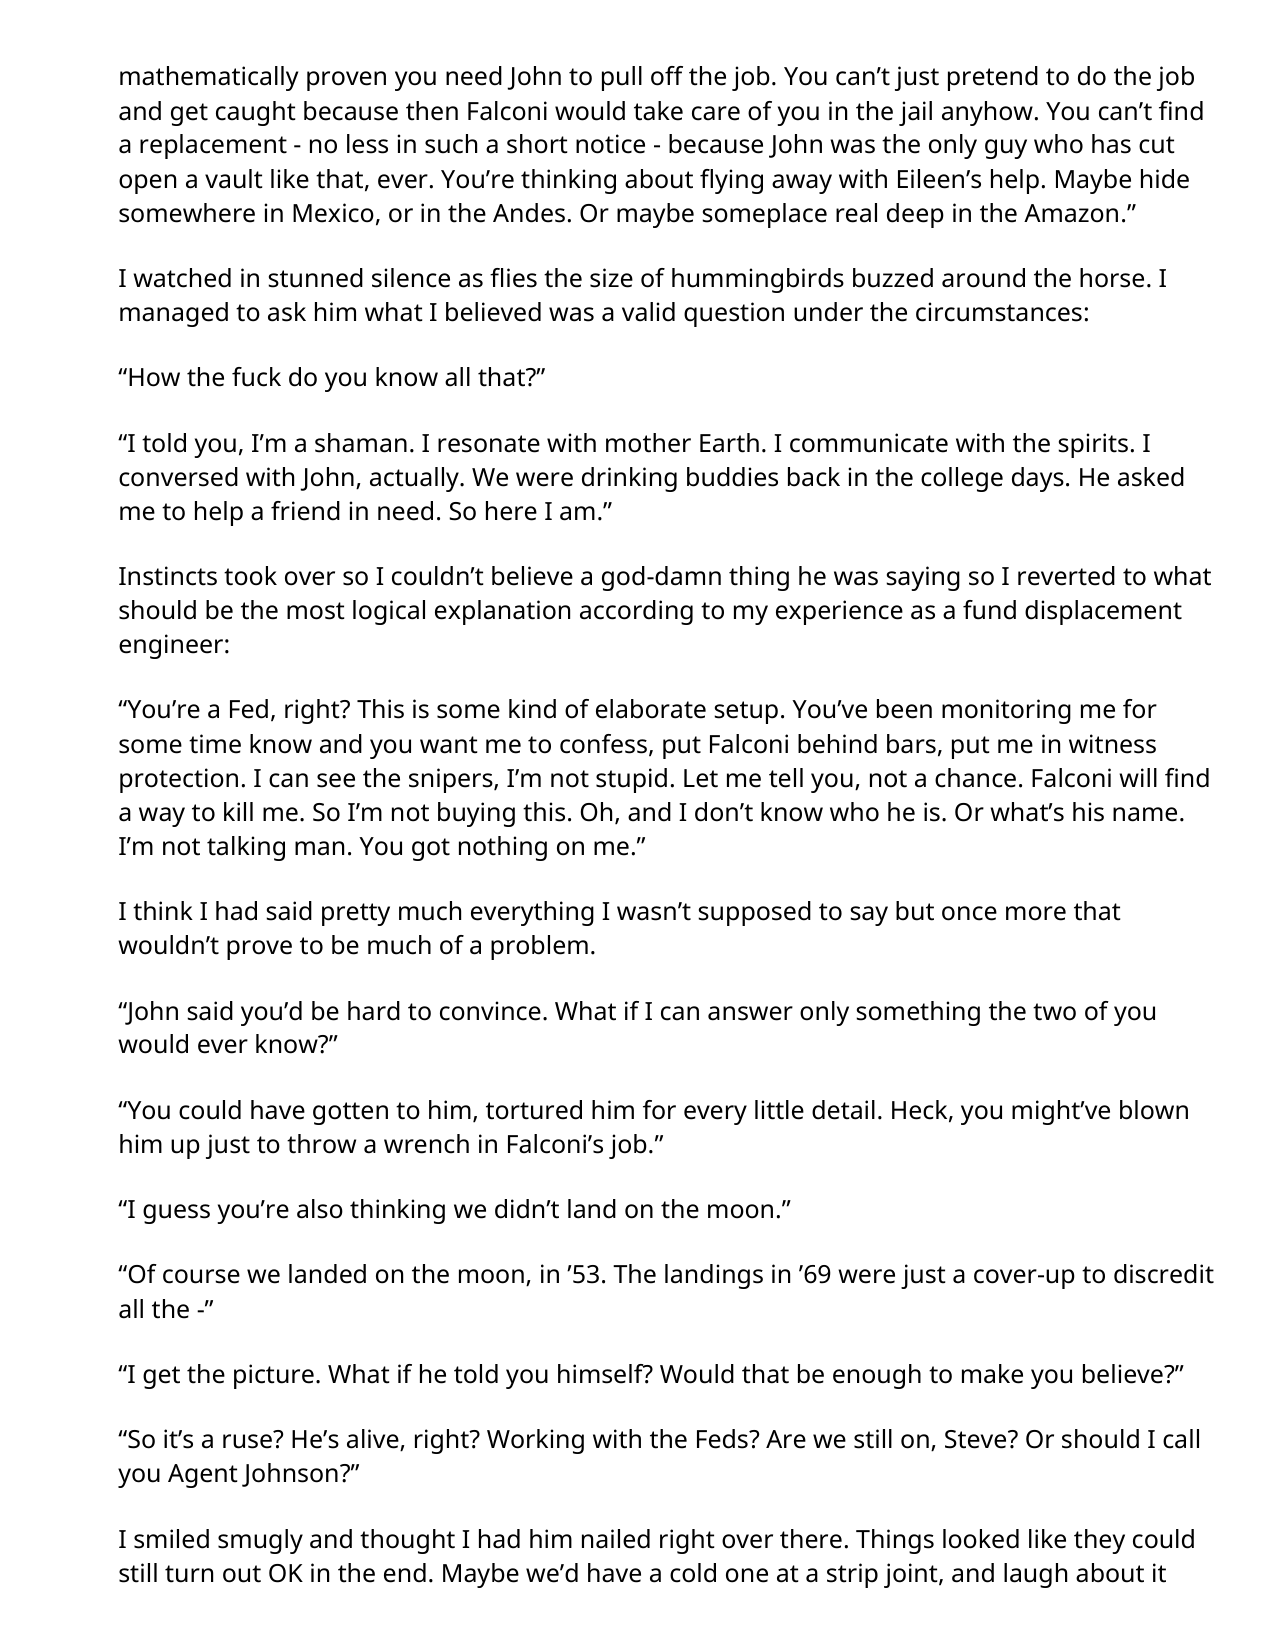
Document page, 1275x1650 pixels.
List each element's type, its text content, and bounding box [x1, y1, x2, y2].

text “John said you’d be hard to convince. What if I can answer only something the two of you would ever know?” [118, 993, 1216, 1061]
text “I get the picture. What if he told you himself? Would that be enough to make you believe?” [118, 1357, 1216, 1391]
text mathematically proven you need John to pull off the job. You can’t just pretend to do the job and get caught because then Falconi would take care of you in the jail anyhow. You can’t find a replacement - no less in such a short notice - because John was the only guy who has cut open a vault like that, ever. You’re thinking about flying away with Eileen’s help. Maybe hide somewhere in Mexico, or in the Andes. Or maybe someplace real deep in the Amazon.” [118, 59, 1216, 229]
text Instincts took over so I couldn’t believe a god-damn thing he was saying so I reverted to what should be the most logical explanation according to my experience as a fund displacement engineer: [118, 559, 1216, 661]
text “I told you, I’m a shaman. I resonate with mother Earth. I communicate with the spirits. I conversed with John, actually. We were drinking buddies back in the college days. He asked me to help a friend in need. So here I am.” [118, 425, 1216, 527]
text “So it’s a ruse? He’s alive, right? Working with the Feds? Are we still on, Steve? Or should I call you Agent Johnson?” [118, 1422, 1216, 1490]
text “You’re a Fed, right? This is some kind of elaborate setup. You’ve been monitoring me for some time know and you want me to confess, put Falconi behind bars, put me in witness protection. I can see the snipers, I’m not stupid. Let me tell you, not a chance. Falconi will find a way to kill me. So I’m not buying this. Oh, and I don’t know who he is. Or what’s his name. I’m not talking man. You got nothing on me.” [118, 692, 1216, 862]
text “How the fuck do you know all that?” [118, 360, 1216, 394]
text “I guess you’re also thinking we didn’t land on the moon.” [118, 1192, 1216, 1226]
text I smiled smugly and thought I had him nailed right over there. Things looked like they could still turn out OK in the end. Maybe we’d have a cold one at a strip joint, and laugh about it [118, 1521, 1216, 1589]
text I watched in stunned silence as flies the size of hummingbirds buzzed around the horse. I managed to ask him what I believed was a valid question under the circumstances: [118, 261, 1216, 329]
text “You could have gotten to him, tortured him for every little detail. Heck, you might’ve blown him up just to throw a wrench in Falconi’s job.” [118, 1092, 1216, 1161]
text “Of course we landed on the moon, in ’53. The landings in ’69 were just a cover-up to discredit all the -” [118, 1257, 1216, 1325]
text I think I had said pretty much everything I wasn’t supposed to say but once more that wouldn’t prove to be much of a problem. [118, 894, 1216, 962]
